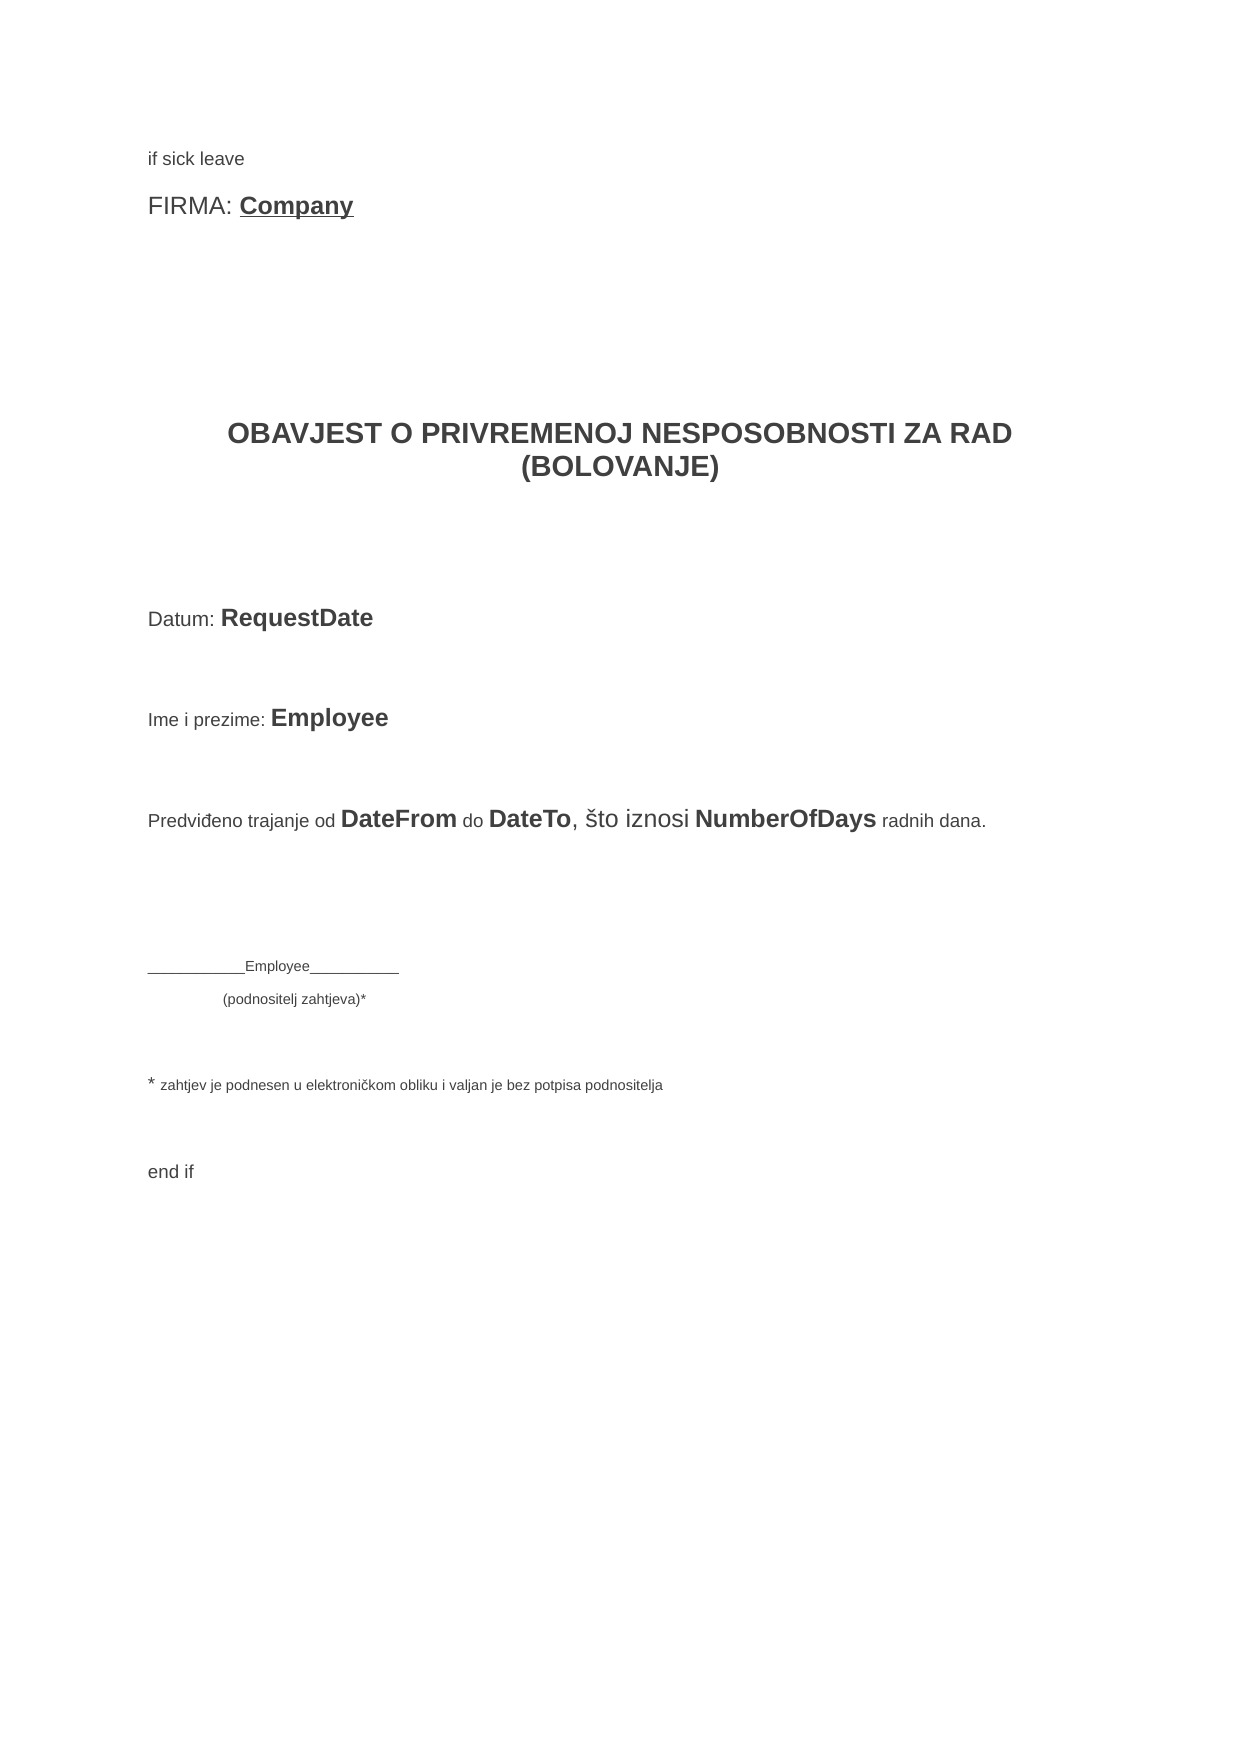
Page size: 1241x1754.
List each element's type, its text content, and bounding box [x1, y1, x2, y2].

text ____________Employee___________ [148, 957, 1093, 974]
text Ime i prezime: Employee [148, 703, 1093, 732]
text FIRMA: Company [148, 191, 1093, 219]
text OBAVJEST O PRIVREMENOJ NESPOSOBNOSTI ZA RAD [148, 416, 1093, 449]
text (podnositelj zahtjeva)* [148, 991, 1093, 1008]
text Predviđeno trajanje od DateFrom do DateTo, što iznosi NumberOfDays radnih dana. [148, 804, 1093, 833]
text end if [148, 1161, 1093, 1183]
text (BOLOVANJE) [148, 449, 1093, 483]
text * zahtjev je podnesen u elektroničkom obliku i valjan je bez potpisa podnositelja [148, 1072, 1093, 1094]
text if sick leave [148, 148, 1093, 169]
text Datum: RequestDate [148, 603, 1093, 632]
